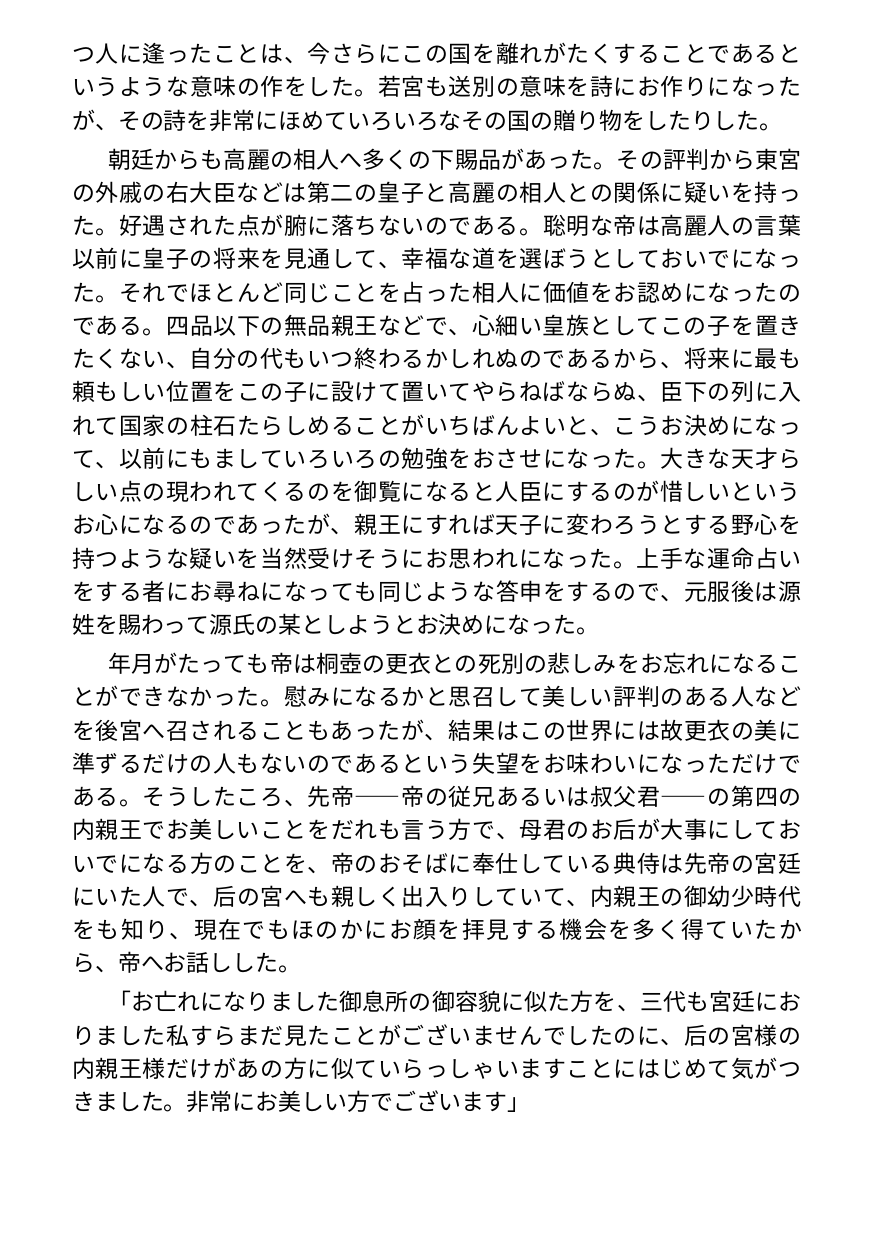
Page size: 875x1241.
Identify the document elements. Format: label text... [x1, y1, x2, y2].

text 朝廷からも高麗の相人へ多くの下賜品があった。その評判から東宮の外戚の右大臣などは第二の皇子と高麗の相人との関係に疑いを持った。好遇された点が腑に落ちないのである。聡明な帝は高麗人の言葉以前に皇子の将来を見通して、幸福な道を選ぼうとしておいでになった。それでほとんど同じことを占った相人に価値をお認めになったのである。四品以下の無品親王などで、心細い皇族としてこの子を置きたくない、自分の代もいつ終わるかしれぬのであるから、将来に最も頼もしい位置をこの子に設けて置いてやらねばならぬ、臣下の列に入れて国家の柱石たらしめることがいちばんよいと、こうお決めになって、以前にもましていろいろの勉強をおさせになった。大きな天才らしい点の現われてくるのを御覧になると人臣にするのが惜しいというお心になるのであったが、親王にすれば天子に変わろうとする野心を持つような疑いを当然受けそうにお思われになった。上手な運命占いをする者にお尋ねになっても同じような答申をするので、元服後は源姓を賜わって源氏の某としようとお決めになった。 [72, 142, 802, 640]
text 「お亡れになりました御息所の御容貌に似た方を、三代も宮廷におりました私すらまだ見たことがございませんでしたのに、后の宮様の内親王様だけがあの方に似ていらっしゃいますことにはじめて気がつきました。非常にお美しい方でございます」 [72, 984, 802, 1117]
text 年月がたっても帝は桐壺の更衣との死別の悲しみをお忘れになることができなかった。慰みになるかと思召して美しい評判のある人などを後宮へ召されることもあったが、結果はこの世界には故更衣の美に準ずるだけの人もないのであるという失望をお味わいになっただけである。そうしたころ、先帝――帝の従兄あるいは叔父君――の第四の内親王でお美しいことをだれも言う方で、母君のお后が大事にしておいでになる方のことを、帝のおそばに奉仕している典侍は先帝の宮廷にいた人で、后の宮へも親しく出入りしていて、内親王の御幼少時代をも知り、現在でもほのかにお顔を拝見する機会を多く得ていたから、帝へお話しした。 [72, 646, 802, 978]
text つ人に逢ったことは、今さらにこの国を離れがたくすることであるというような意味の作をした。若宮も送別の意味を詩にお作りになったが、その詩を非常にほめていろいろなその国の贈り物をしたりした。 [72, 36, 802, 136]
